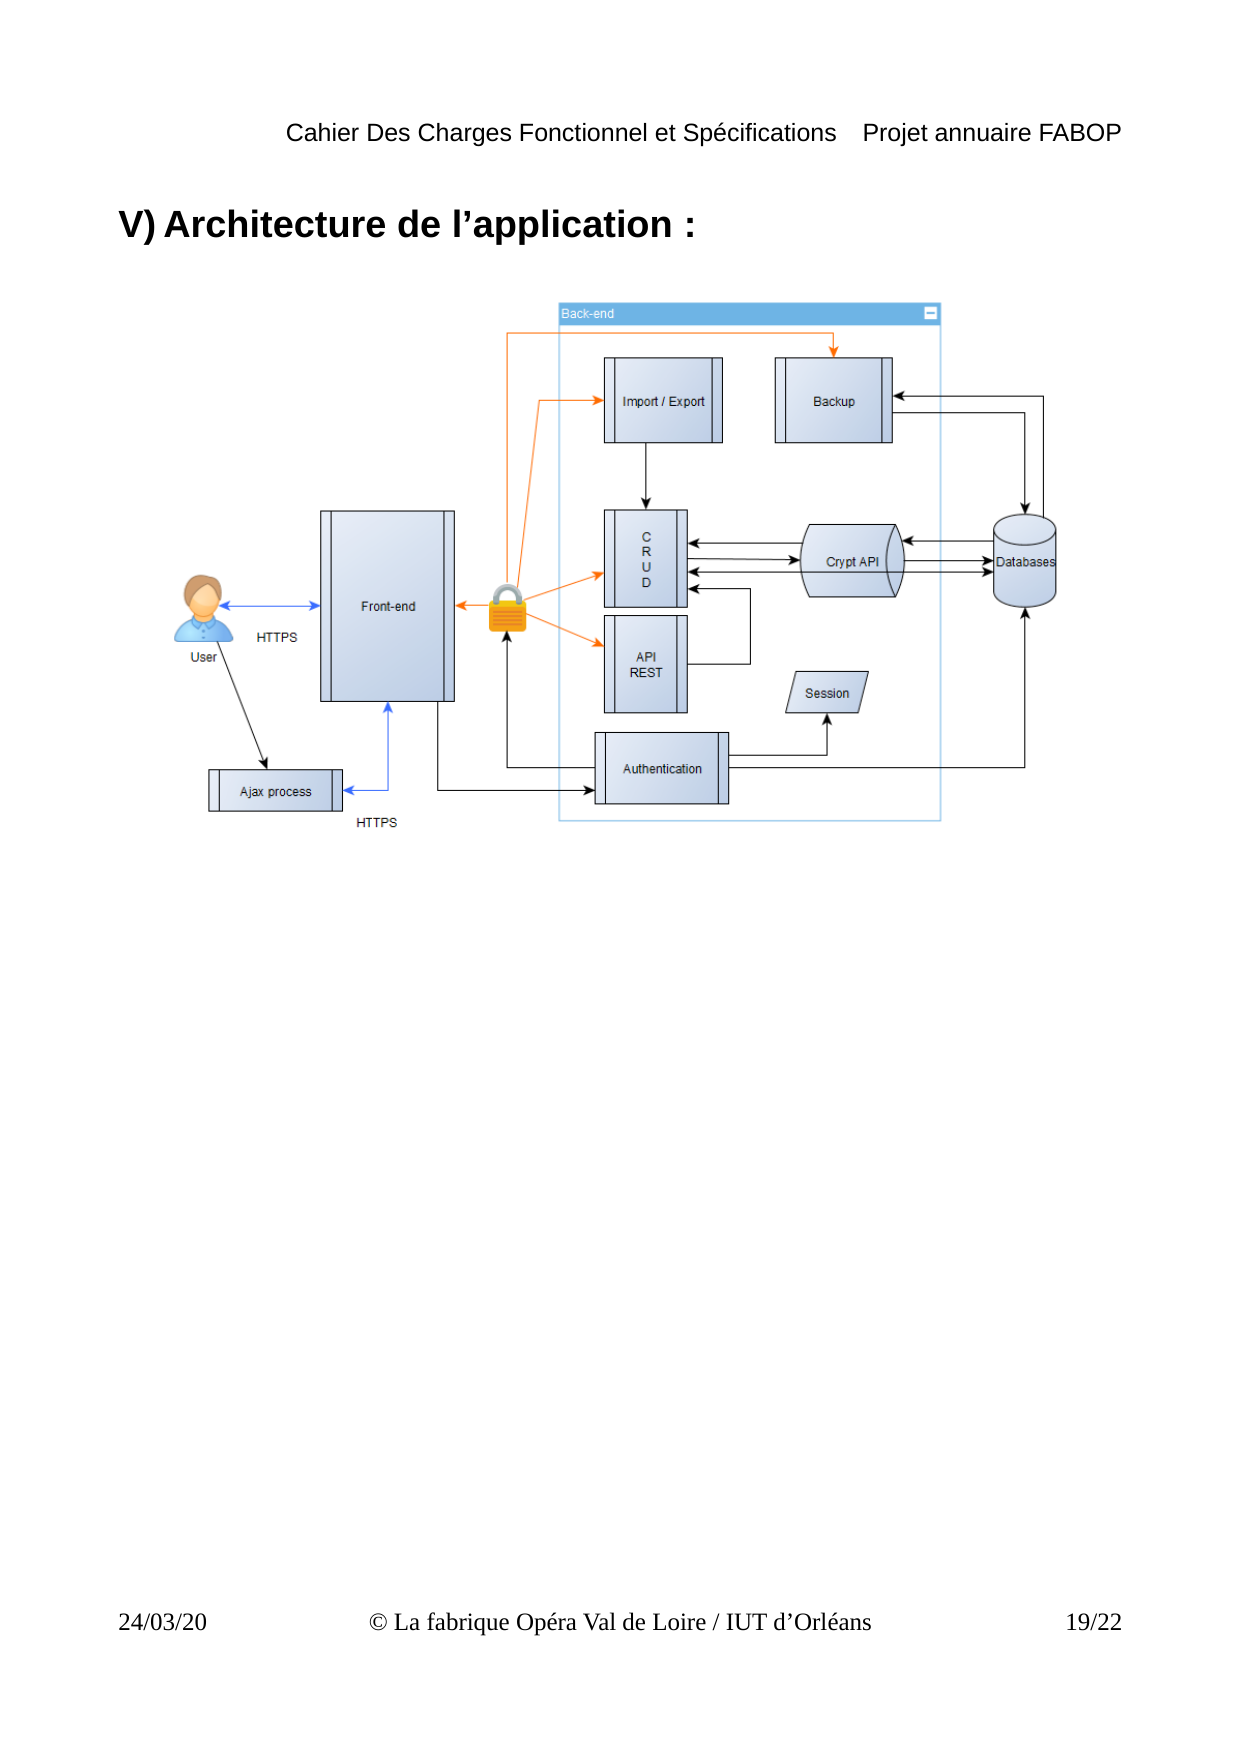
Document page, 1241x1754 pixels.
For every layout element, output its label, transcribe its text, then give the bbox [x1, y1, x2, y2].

picture [137, 257, 1103, 911]
subtitle Architecture de l’application : [118, 201, 1122, 245]
